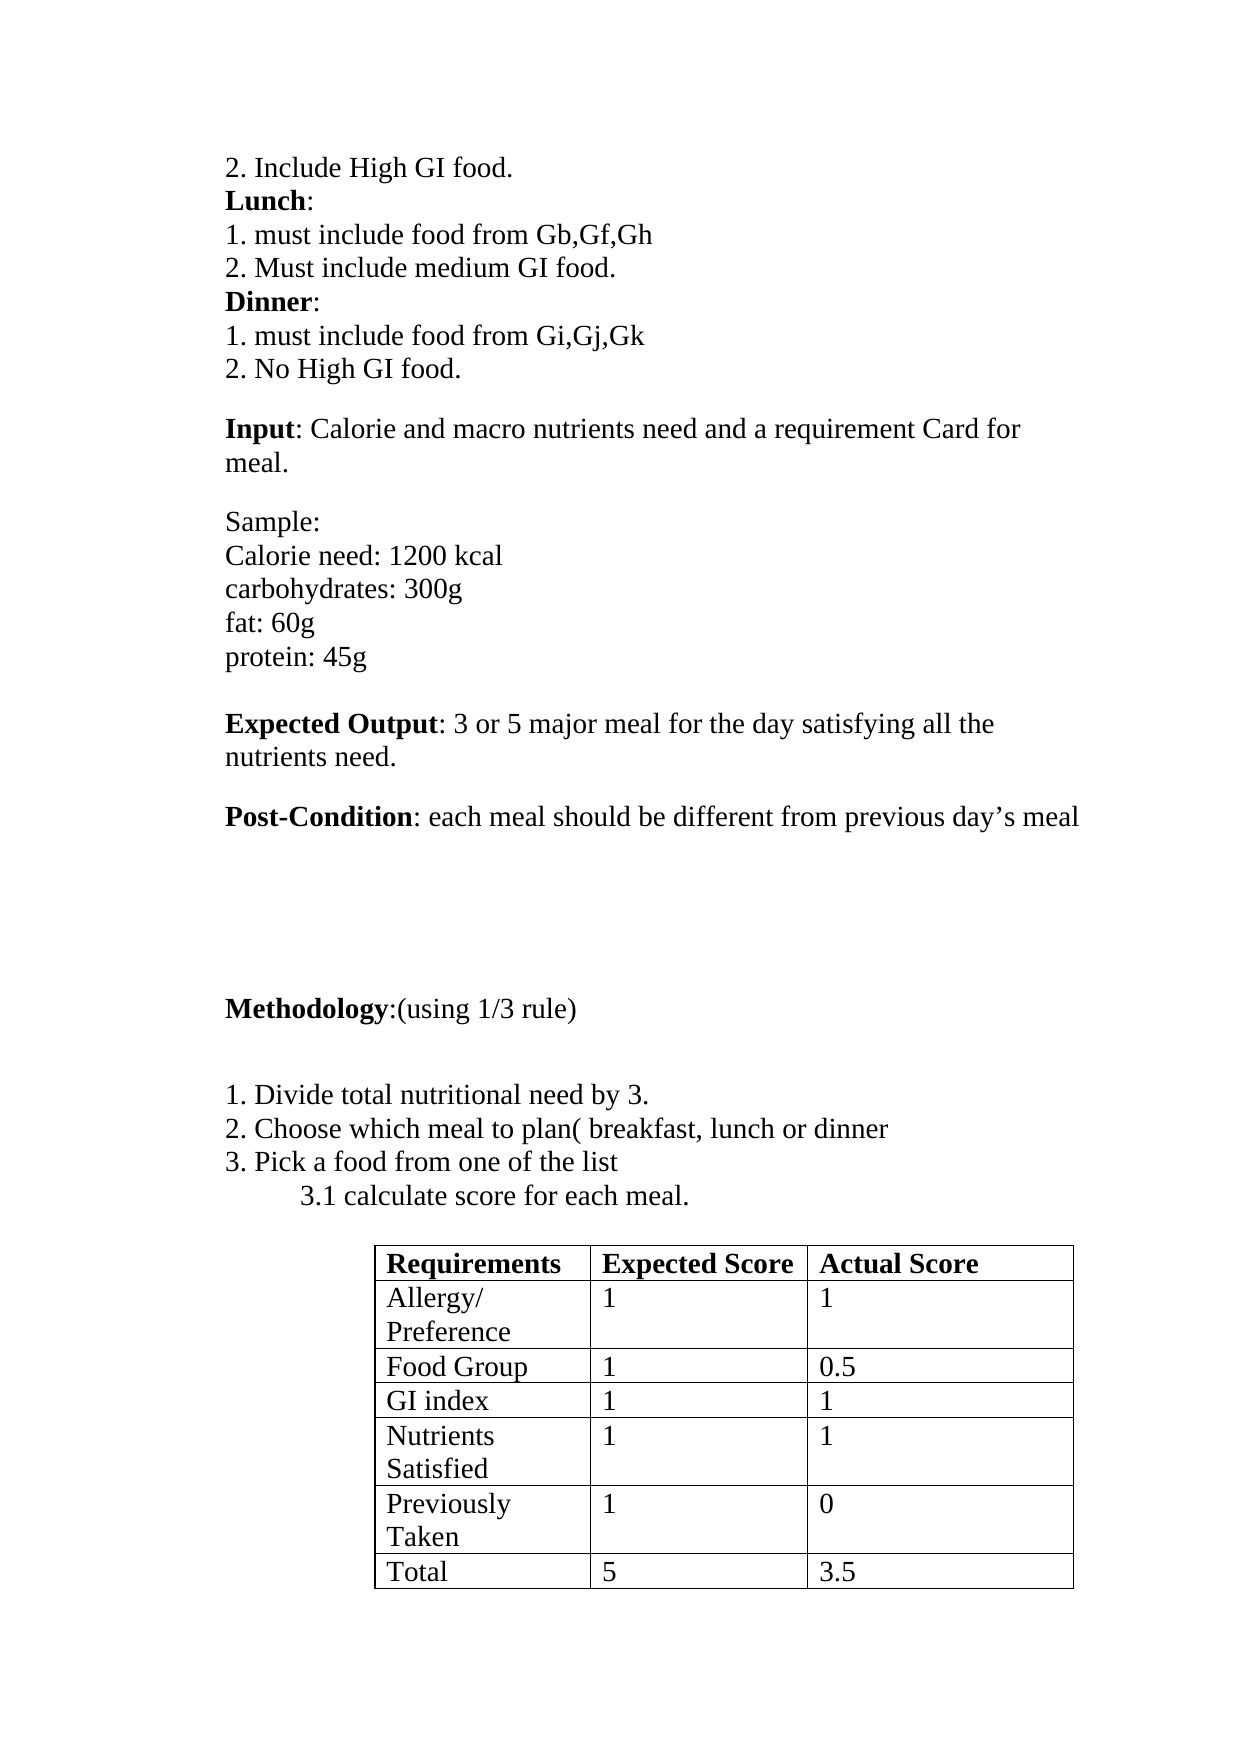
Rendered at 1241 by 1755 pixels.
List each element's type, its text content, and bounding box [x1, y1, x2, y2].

table_cell Allergy/Preference [376, 1281, 590, 1348]
table_cell Total [376, 1554, 590, 1588]
table_cell 1 [808, 1383, 1073, 1417]
table_cell 0.5 [808, 1349, 1073, 1382]
table_cell 1 [591, 1349, 807, 1382]
table_cell 1 [591, 1486, 807, 1553]
table_header Requirements [376, 1246, 590, 1279]
table_cell Food Group [376, 1349, 590, 1382]
table_cell 5 [591, 1554, 807, 1588]
table_cell 1 [591, 1383, 807, 1417]
text 2. Include High GI food. [225, 150, 1090, 183]
text 2. No High GI food. [225, 351, 1090, 385]
table_header Expected Score [591, 1246, 807, 1279]
table_cell 1 [591, 1418, 807, 1485]
table_cell 1 [808, 1281, 1073, 1348]
table_cell 1 [591, 1281, 807, 1348]
table_cell GI index [376, 1383, 590, 1417]
text Input: Calorie and macro nutrients need and a requirement Card for meal. [225, 411, 1090, 478]
text 1. Divide total nutritional need by 3. [225, 1077, 1090, 1111]
text Calorie need: 1200 kcal [225, 538, 1090, 572]
text Post-Condition: each meal should be different from previous day’s meal [225, 799, 1090, 833]
text 3. Pick a food from one of the list [225, 1144, 1090, 1178]
text Lunch: [225, 183, 1090, 217]
text Sample: [225, 504, 1090, 538]
text Methodology:(using 1/3 rule) [225, 991, 1090, 1024]
table_header Actual Score [808, 1246, 1073, 1279]
table_cell 1 [808, 1418, 1073, 1485]
table_cell 0 [808, 1486, 1073, 1553]
text 1. must include food from Gi,Gj,Gk [225, 318, 1090, 351]
text 3.1 calculate score for each meal. [300, 1178, 1090, 1211]
table_cell Previously Taken [376, 1486, 590, 1553]
text Dinner: [225, 284, 1090, 318]
text fat: 60g [225, 605, 1090, 639]
table_cell Nutrients Satisfied [376, 1418, 590, 1485]
text carbohydrates: 300g [225, 572, 1090, 605]
text 2. Must include medium GI food. [225, 251, 1090, 284]
table_cell 3.5 [808, 1554, 1073, 1588]
text 2. Choose which meal to plan( breakfast, lunch or dinner [225, 1111, 1090, 1144]
text protein: 45g [225, 639, 1090, 672]
text 1. must include food from Gb,Gf,Gh [225, 217, 1090, 251]
text Expected Output: 3 or 5 major meal for the day satisfying all the nutrients need. [225, 706, 1090, 773]
